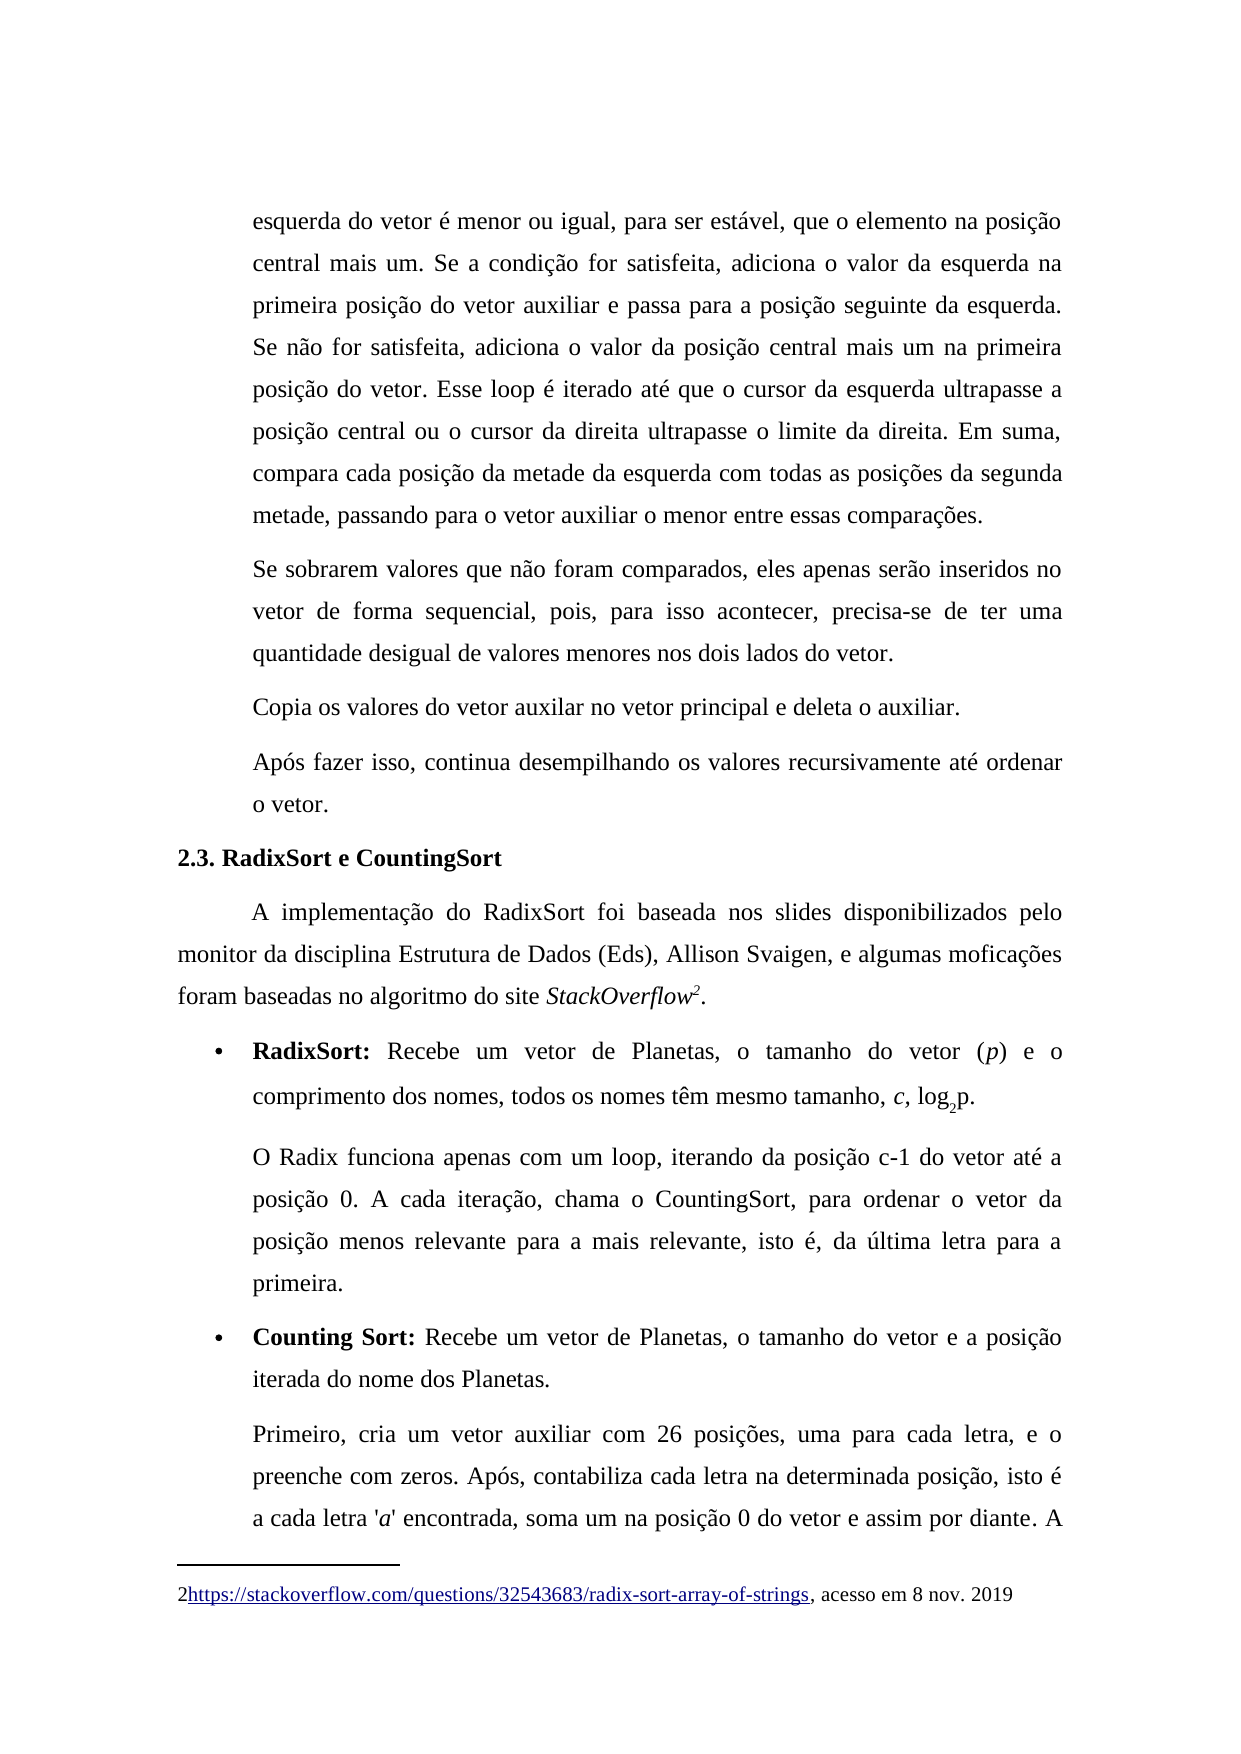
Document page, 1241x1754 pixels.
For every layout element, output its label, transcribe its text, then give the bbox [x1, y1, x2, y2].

list RadixSort: Recebe um vetor de Planetas, o tamanho do vetor (p) e o comprimento dos nomes, todos os nomes têm mesmo tamanho, c, log2p. [215, 1037, 1063, 1117]
list Copia os valores do vetor auxilar no vetor principal e deleta o auxiliar. [215, 693, 1063, 721]
list Após fazer isso, continua desempilhando os valores recursivamente até ordenar o vetor. [215, 748, 1063, 818]
list Counting Sort: Recebe um vetor de Planetas, o tamanho do vetor e a posição iterada do nome dos Planetas. [215, 1323, 1063, 1393]
list Se sobrarem valores que não foram comparados, eles apenas serão inseridos no vetor de forma sequencial, pois, para isso acontecer, precisa-se de ter uma quantidade desigual de valores menores nos dois lados do vetor. [215, 555, 1063, 667]
list 2.3. RadixSort e CountingSort [177, 844, 1063, 872]
list O Radix funciona apenas com um loop, iterando da posição c-1 do vetor até a posição 0. A cada iteração, chama o CountingSort, para ordenar o vetor da posição menos relevante para a mais relevante, isto é, da última letra para a primeira. [215, 1143, 1063, 1297]
list esquerda do vetor é menor ou igual, para ser estável, que o elemento na posição central mais um. Se a condição for satisfeita, adiciona o valor da esquerda na primeira posição do vetor auxiliar e passa para a posição seguinte da esquerda. Se não for satisfeita, adiciona o valor da posição central mais um na primeira posição do vetor. Esse loop é iterado até que o cursor da esquerda ultrapasse a posição central ou o cursor da direita ultrapasse o limite da direita. Em suma, compara cada posição da metade da esquerda com todas as posições da segunda metade, passando para o vetor auxiliar o menor entre essas comparações. [215, 207, 1063, 528]
list Primeiro, cria um vetor auxiliar com 26 posições, uma para cada letra, e o preenche com zeros. Após, contabiliza cada letra na determinada posição, isto é a cada letra 'a' encontrada, soma um na posição 0 do vetor e assim por diante. A [215, 1420, 1063, 1532]
text A implementação do RadixSort foi baseada nos slides disponibilizados pelo monitor da disciplina Estrutura de Dados (Eds), Allison Svaigen, e algumas moficações foram baseadas no algoritmo do site StackOverflow. [177, 898, 1063, 1010]
text https://stackoverflow.com/questions/32543683/radix-sort-array-of-strings, acesso em 8 nov. 2019 [177, 1583, 1063, 1606]
